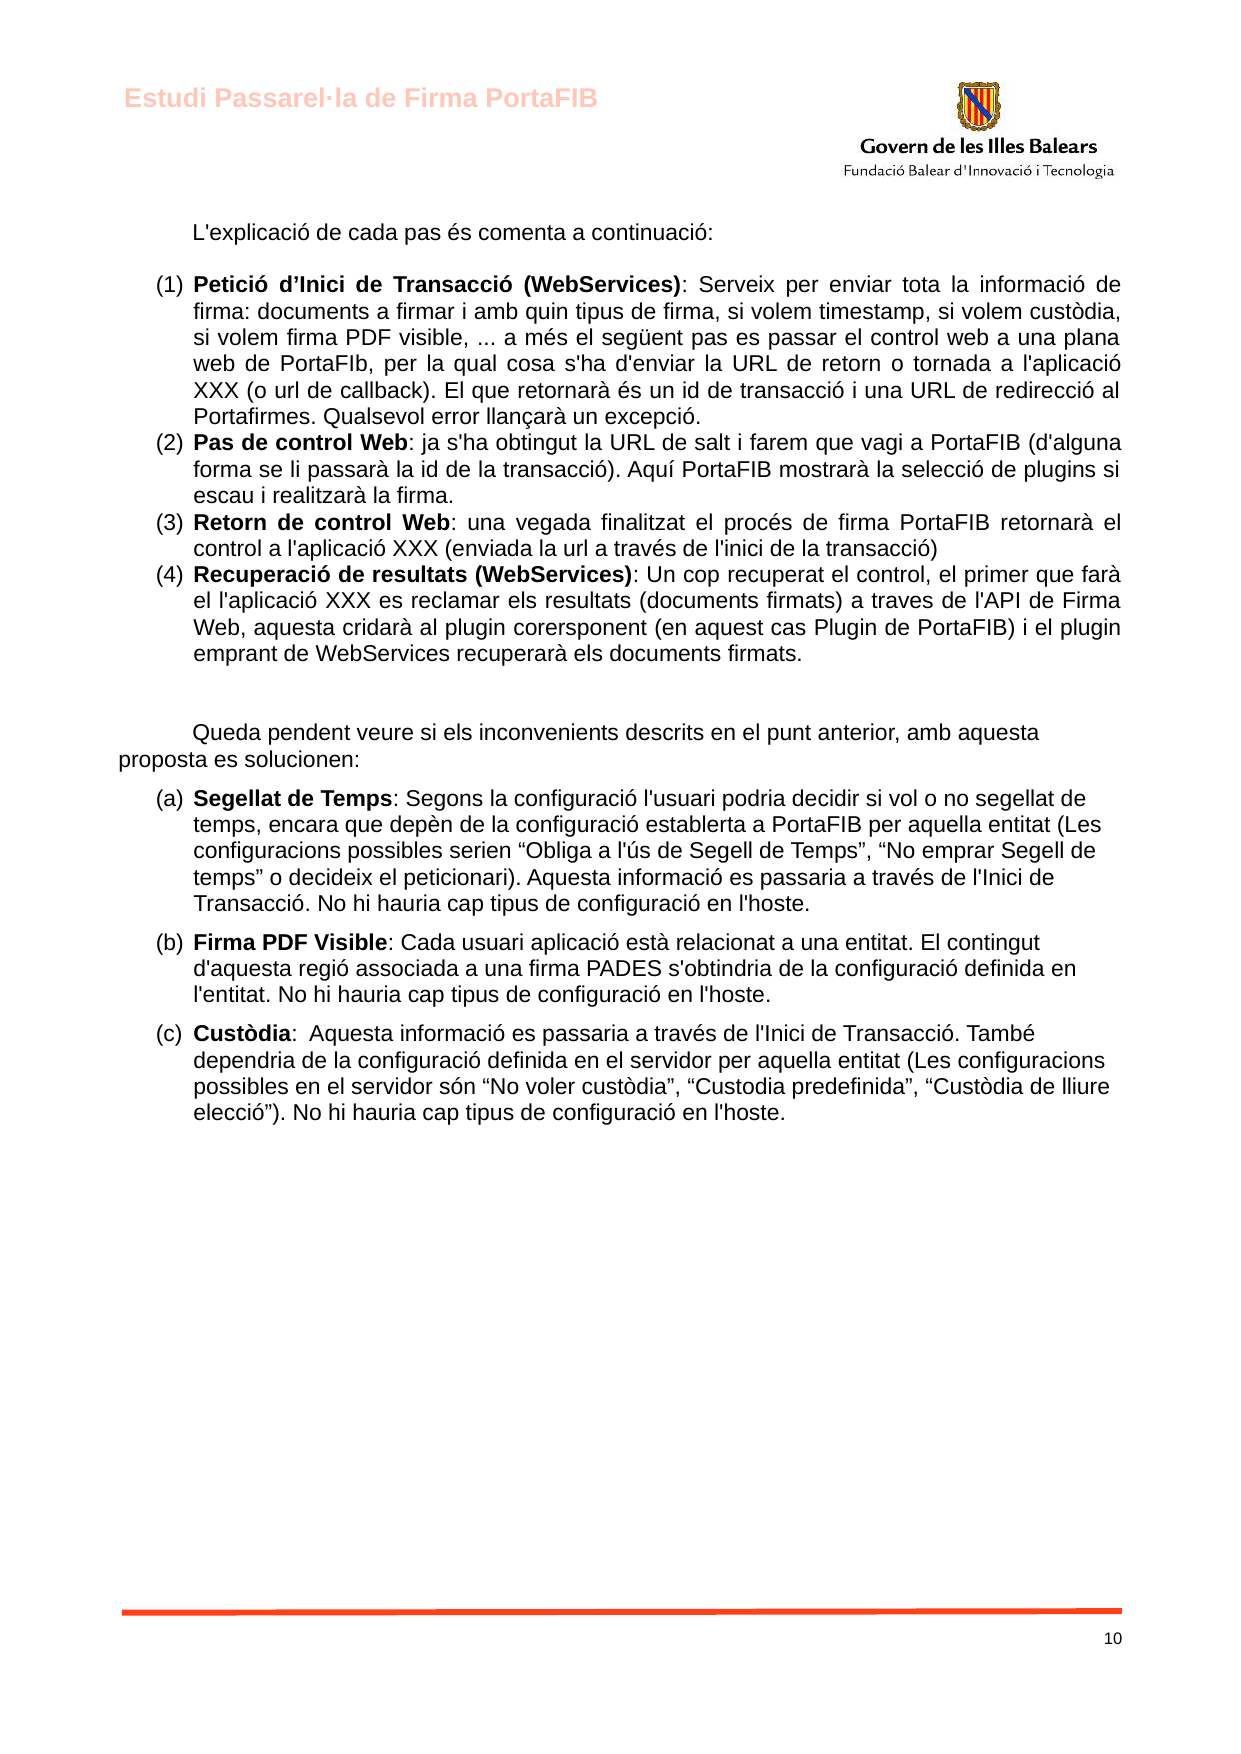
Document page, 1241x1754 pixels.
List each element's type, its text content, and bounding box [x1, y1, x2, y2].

text Queda pendent veure si els inconvenients descrits en el punt anterior, amb aquesta proposta es solucionen: [118, 719, 1122, 772]
list Recuperació de resultats (WebServices): Un cop recuperat el control, el primer que farà el l'aplicació XXX es reclamar els resultats (documents firmats) a traves de l'API de Firma Web, aquesta cridarà al plugin corersponent (en aquest cas Plugin de PortaFIB) i el plugin emprant de WebServices recuperarà els documents firmats. [156, 561, 1122, 667]
list Segellat de Temps: Segons la configuració l'usuari podria decidir si vol o no segellat de temps, encara que depèn de la configuració establerta a PortaFIB per aquella entitat (Les configuracions possibles serien “Obliga a l'ús de Segell de Temps”, “No emprar Segell de temps” o decideix el peticionari). Aquesta informació es passaria a través de l'Inici de Transacció. No hi hauria cap tipus de configuració en l'hoste. [156, 784, 1122, 916]
list Petició d’Inici de Transacció (WebServices): Serveix per enviar tota la informació de firma: documents a firmar i amb quin tipus de firma, si volem timestamp, si volem custòdia, si volem firma PDF visible, ... a més el següent pas es passar el control web a una plana web de PortaFIb, per la qual cosa s'ha d'enviar la URL de retorn o tornada a l'aplicació XXX (o url de callback). El que retornarà és un id de transacció i una URL de redirecció al Portafirmes. Qualsevol error llançarà un excepció. [156, 271, 1122, 429]
list Firma PDF Visible: Cada usuari aplicació està relacionat a una entitat. El contingut d'aquesta regió associada a una firma PADES s'obtindria de la configuració definida en l'entitat. No hi hauria cap tipus de configuració en l'hoste. [156, 929, 1122, 1008]
list Pas de control Web: ja s'ha obtingut la URL de salt i farem que vagi a PortaFIB (d'alguna forma se li passarà la id de la transacció). Aquí PortaFIB mostrarà la selecció de plugins si escau i realitzarà la firma. [156, 429, 1122, 508]
list Custòdia: Aquesta informació es passaria a través de l'Inici de Transacció. També dependria de la configuració definida en el servidor per aquella entitat (Les configuracions possibles en el servidor són “No voler custòdia”, “Custodia predefinida”, “Custòdia de lliure elecció”). No hi hauria cap tipus de configuració en l'hoste. [156, 1020, 1122, 1126]
text L'explicació de cada pas és comenta a continuació: [118, 218, 1122, 245]
list Retorn de control Web: una vegada finalitzat el procés de firma PortaFIB retornarà el control a l'aplicació XXX (enviada la url a través de l'inici de la transacció) [156, 508, 1122, 561]
picture [840, 82, 1117, 179]
